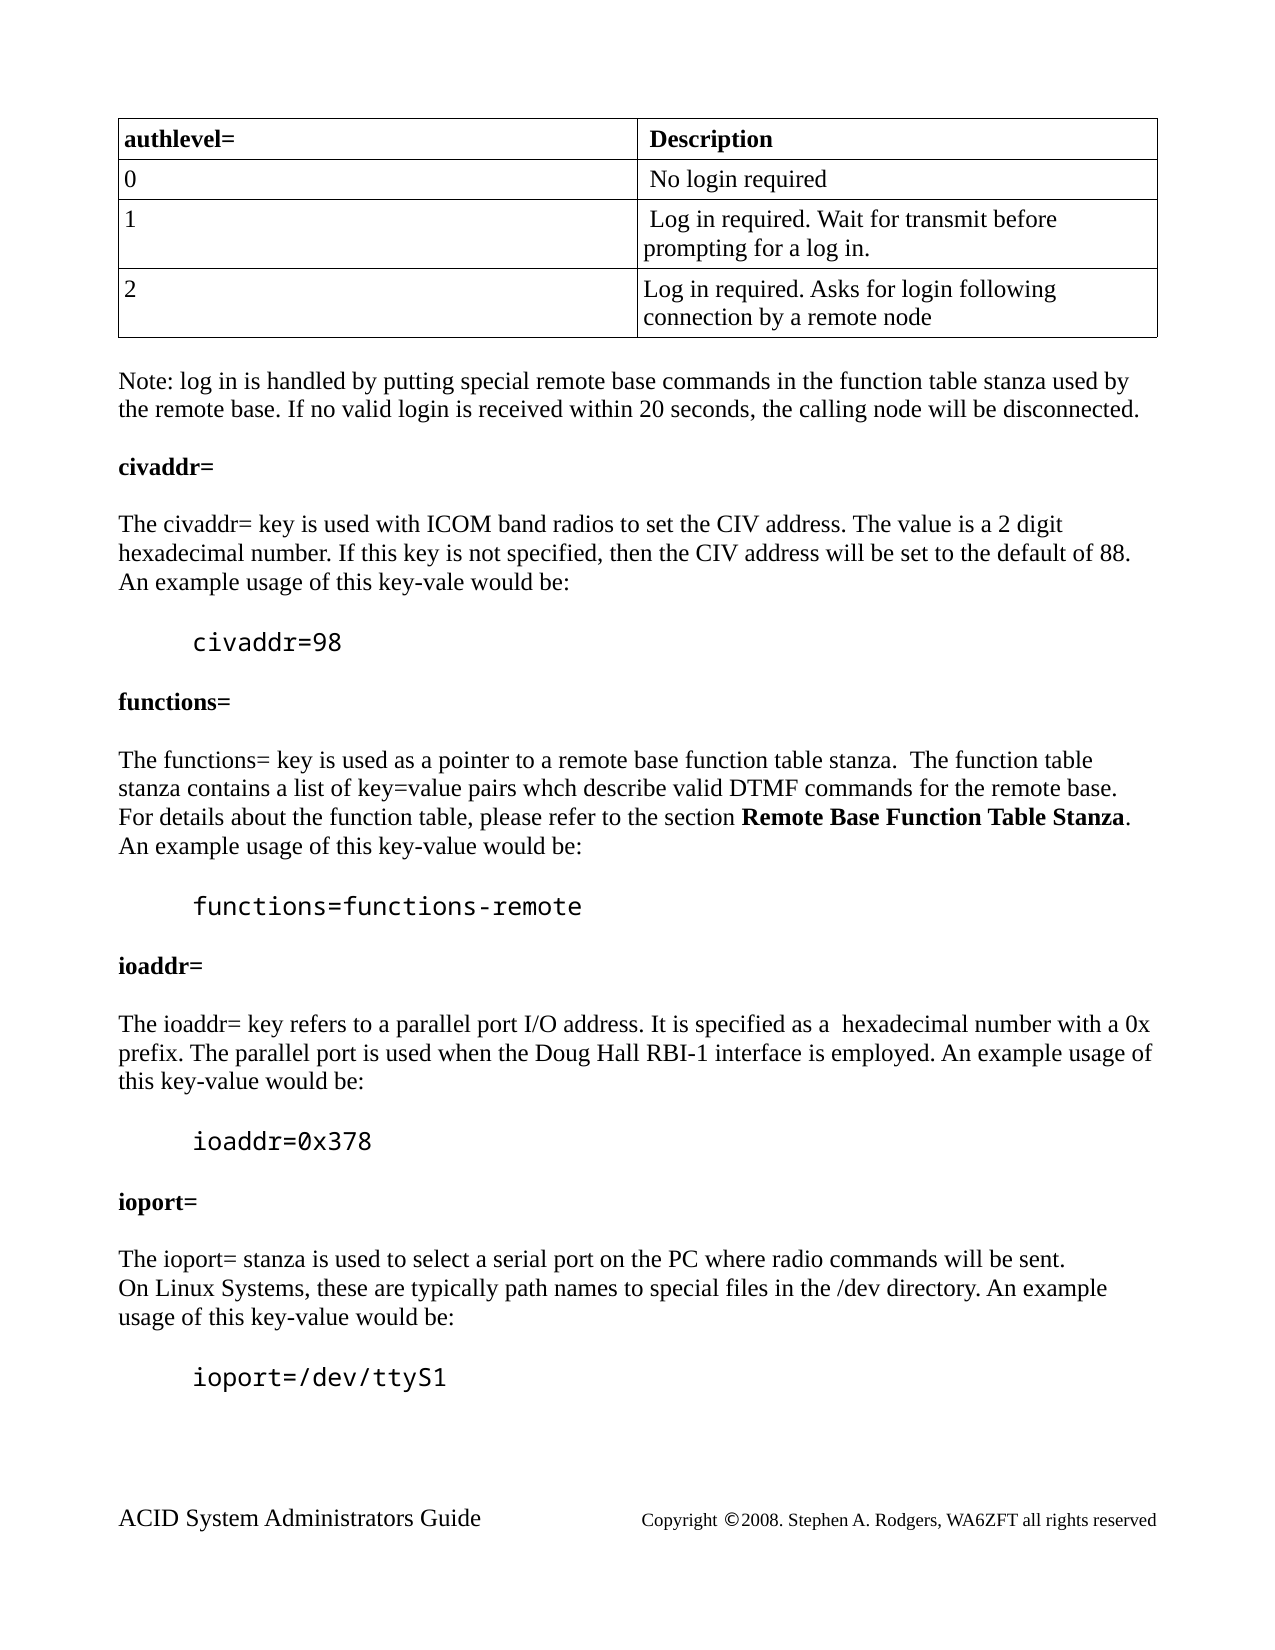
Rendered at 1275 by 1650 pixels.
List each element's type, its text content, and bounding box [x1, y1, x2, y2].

text ioaddr=0x378 [192, 1124, 1157, 1158]
text On Linux Systems, these are typically path names to special files in the /dev directory. An example usage of this key-value would be: [118, 1273, 1157, 1330]
table_cell 2 [119, 269, 637, 337]
text functions=functions-remote [192, 888, 1157, 923]
table_cell Log in required. Asks for login following connection by a remote node [638, 269, 1157, 337]
text The ioaddr= key refers to a parallel port I/O address. It is specified as a hexadecimal number with a 0x prefix. The parallel port is used when the Doug Hall RBI-1 interface is employed. An example usage of this key-value would be: [118, 1009, 1157, 1095]
table_header authlevel= [119, 119, 637, 158]
text functions= [118, 687, 1157, 716]
text civaddr=98 [192, 624, 1157, 658]
text ioport=/dev/ttyS1 [192, 1359, 1157, 1393]
text The functions= key is used as a pointer to a remote base function table stanza. The function table stanza contains a list of key=value pairs whch describe valid DTMF commands for the remote base. For details about the function table, please refer to the section Remote Base Function Table Stanza. An example usage of this key-value would be: [118, 745, 1157, 860]
text The ioport= stanza is used to select a serial port on the PC where radio commands will be sent. [118, 1244, 1157, 1273]
text The civaddr= key is used with ICOM band radios to set the CIV address. The value is a 2 digit hexadecimal number. If this key is not specified, then the CIV address will be set to the default of 88. An example usage of this key-vale would be: [118, 509, 1157, 596]
table_cell Log in required. Wait for transmit before prompting for a log in. [638, 200, 1157, 268]
text ioport= [118, 1187, 1157, 1215]
text Note: log in is handled by putting special remote base commands in the function table stanza used by the remote base. If no valid login is received within 20 seconds, the calling node will be disconnected. [118, 366, 1157, 423]
text civaddr= [118, 452, 1157, 481]
table_cell 0 [119, 160, 637, 199]
table_cell No login required [638, 160, 1157, 199]
text ioaddr= [118, 951, 1157, 980]
table_header Description [638, 119, 1157, 158]
table_cell 1 [119, 200, 637, 268]
